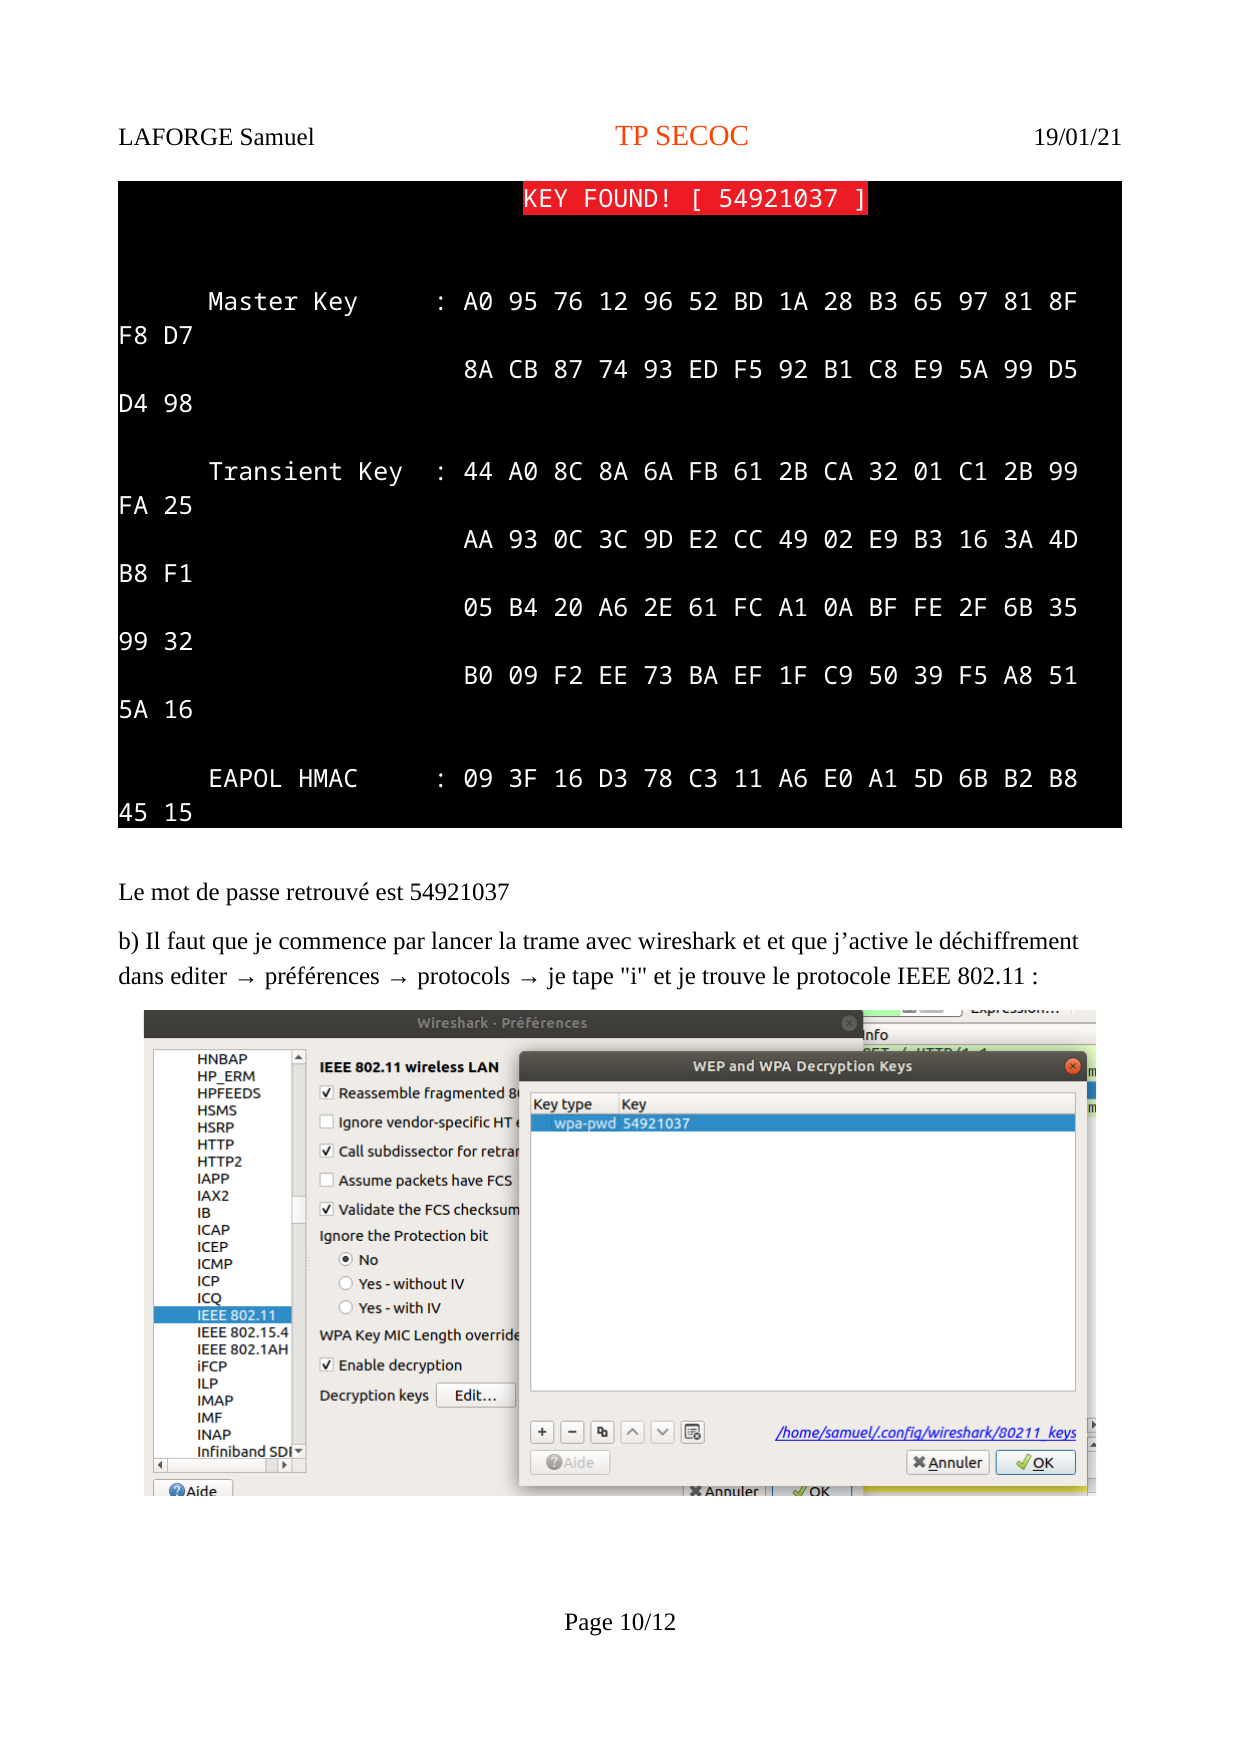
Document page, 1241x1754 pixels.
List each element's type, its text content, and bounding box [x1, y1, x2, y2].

text b) Il faut que je commence par lancer la trame avec wireshark et et que j’active le déchiffrement dans editer → préférences → protocols → je tape "i" et je trouve le protocole IEEE 802.11 : [118, 926, 1122, 990]
picture [143, 1010, 1097, 1496]
text 8A CB 87 74 93 ED F5 92 B1 C8 E9 5A 99 D5 D4 98 [118, 351, 1122, 419]
text AA 93 0C 3C 9D E2 CC 49 02 E9 B3 16 3A 4D B8 F1 [118, 522, 1122, 590]
text 05 B4 20 A6 2E 61 FC A1 0A BF FE 2F 6B 35 99 32 [118, 590, 1122, 658]
text KEY FOUND! [ 54921037 ] [118, 181, 1122, 215]
text Le mot de passe retrouvé est 54921037 [118, 877, 1122, 906]
text Master Key : A0 95 76 12 96 52 BD 1A 28 B3 65 97 81 8F F8 D7 [118, 283, 1122, 351]
text Transient Key : 44 A0 8C 8A 6A FB 61 2B CA 32 01 C1 2B 99 FA 25 [118, 454, 1122, 522]
text EAPOL HMAC : 09 3F 16 D3 78 C3 11 A6 E0 A1 5D 6B B2 B8 45 15 [118, 760, 1122, 828]
text B0 09 F2 EE 73 BA EF 1F C9 50 39 F5 A8 51 5A 16 [118, 658, 1122, 726]
